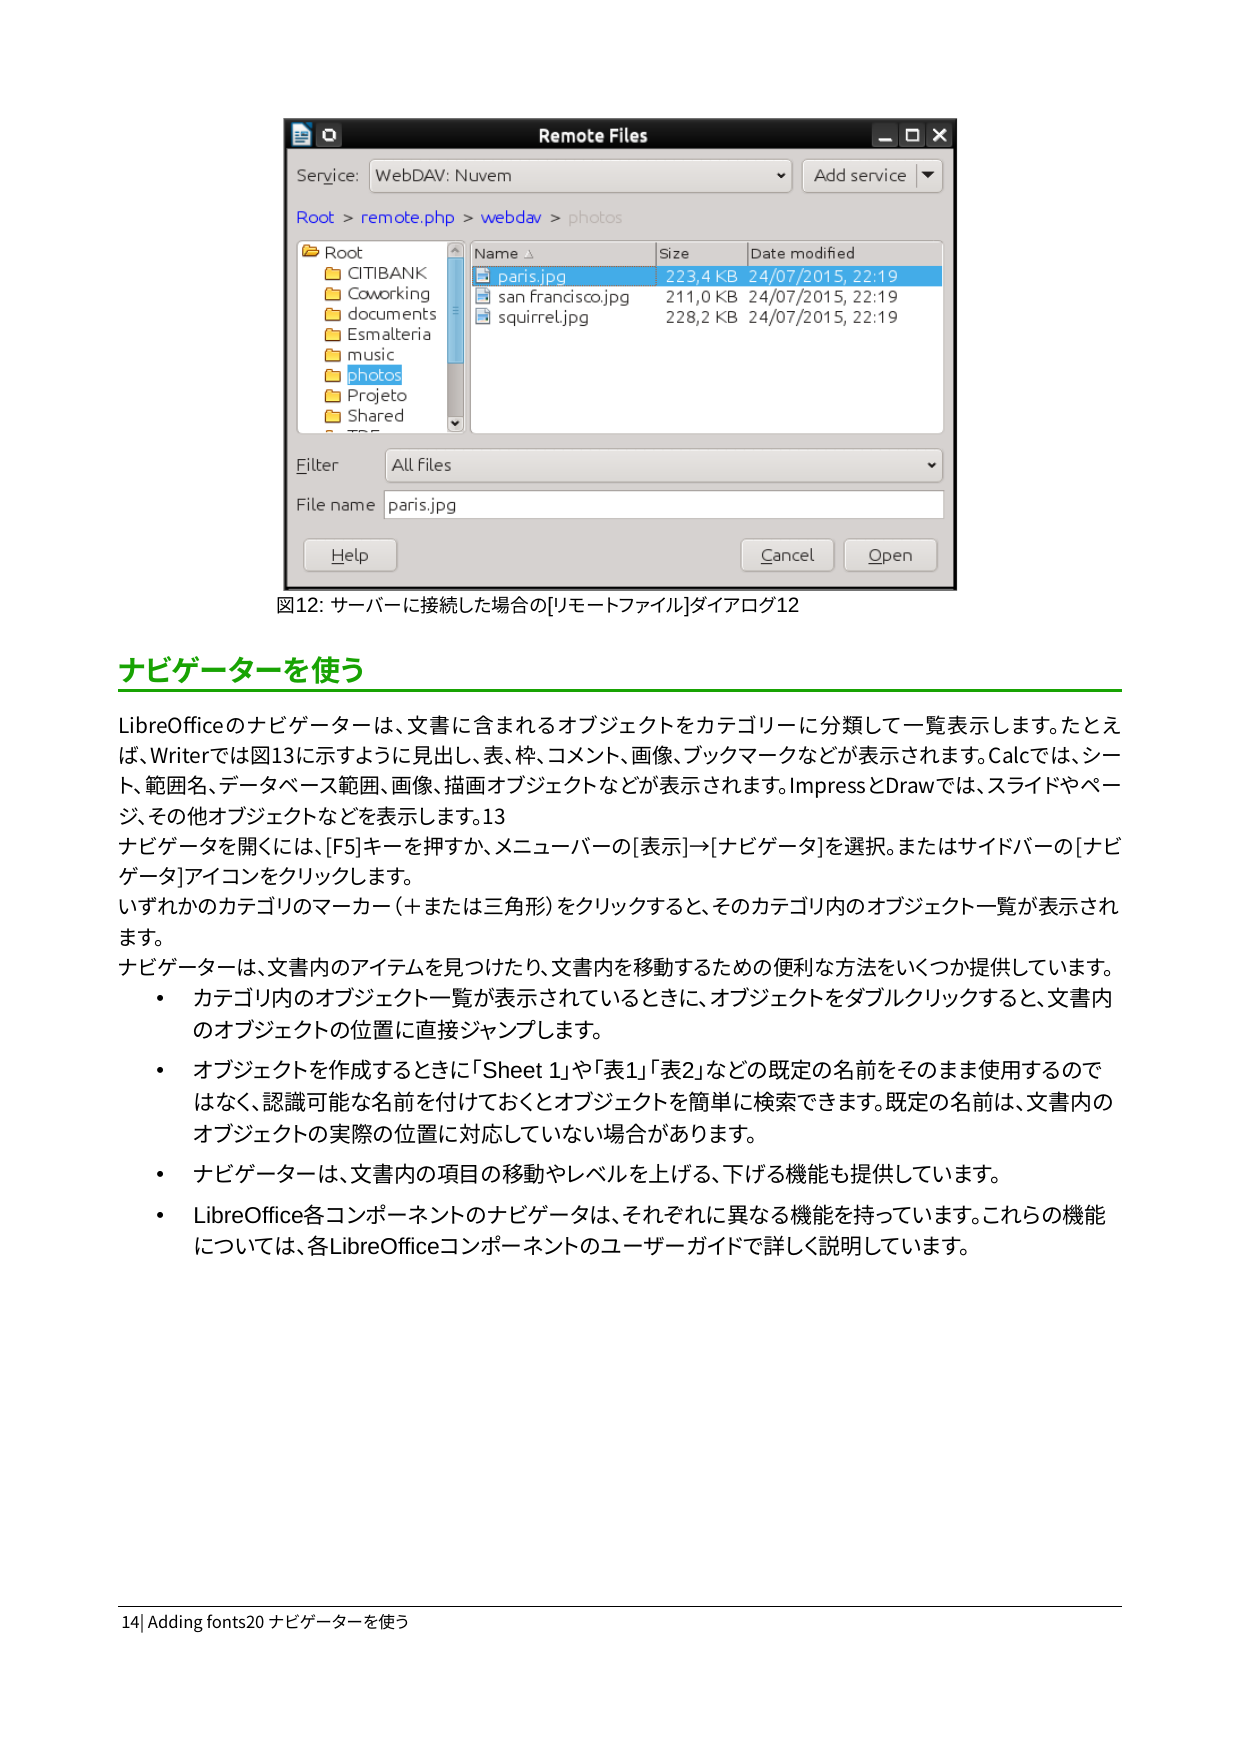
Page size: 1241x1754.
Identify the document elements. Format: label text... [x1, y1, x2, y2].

text いずれかのカテゴリのマーカー（＋または三角形）をクリックすると、そのカテゴリ内のオブジェクト一覧が表示されます。 [118, 891, 1122, 951]
text LibreOfficeのナビゲーターは、文書に含まれるオブジェクトをカテゴリーに分類して一覧表示します。たとえば、Writerでは図13に示すように見出し、表、枠、コメント、画像、ブックマークなどが表示されます。Calcでは、シート、範囲名、データベース範囲、画像、描画オブジェクトなどが表示されます。ImpressとDrawでは、スライドやページ、その他オブジェクトなどを表示します。13 [118, 709, 1122, 830]
list カテゴリ内のオブジェクト一覧が表示されているときに、オブジェクトをダブルクリックすると、文書内のオブジェクトの位置に直接ジャンプします。 [156, 981, 1122, 1044]
text ナビゲータを開くには、[F5]キーを押すか、メニューバーの[表示]→[ナビゲータ]を選択。またはサイドバーの[ナビゲータ]アイコンをクリックします。 [118, 830, 1122, 891]
text ナビゲーターは、文書内のアイテムを見つけたり、文書内を移動するための便利な方法をいくつか提供しています。 [118, 951, 1122, 981]
list ナビゲーターは、文書内の項目の移動やレベルを上げる、下げる機能も提供しています。 [156, 1157, 1122, 1189]
list LibreOffice各コンポーネントのナビゲータは、それぞれに異なる機能を持っています。これらの機能については、各LibreOfficeコンポーネントのユーザーガイドで詳しく説明しています。 [156, 1198, 1122, 1261]
text 図12: サーバーに接続した場合の[リモートファイル]ダイアログ12 [277, 118, 964, 618]
subtitle ナビゲーターを使う [118, 647, 1122, 689]
list オブジェクトを作成するときに「Sheet 1」や「表1」「表2」などの既定の名前をそのまま使用するのではなく、認識可能な名前を付けておくとオブジェクトを簡単に検索できます。既定の名前は、文書内のオブジェクトの実際の位置に対応していない場合があります。 [156, 1053, 1122, 1148]
picture [283, 118, 958, 591]
